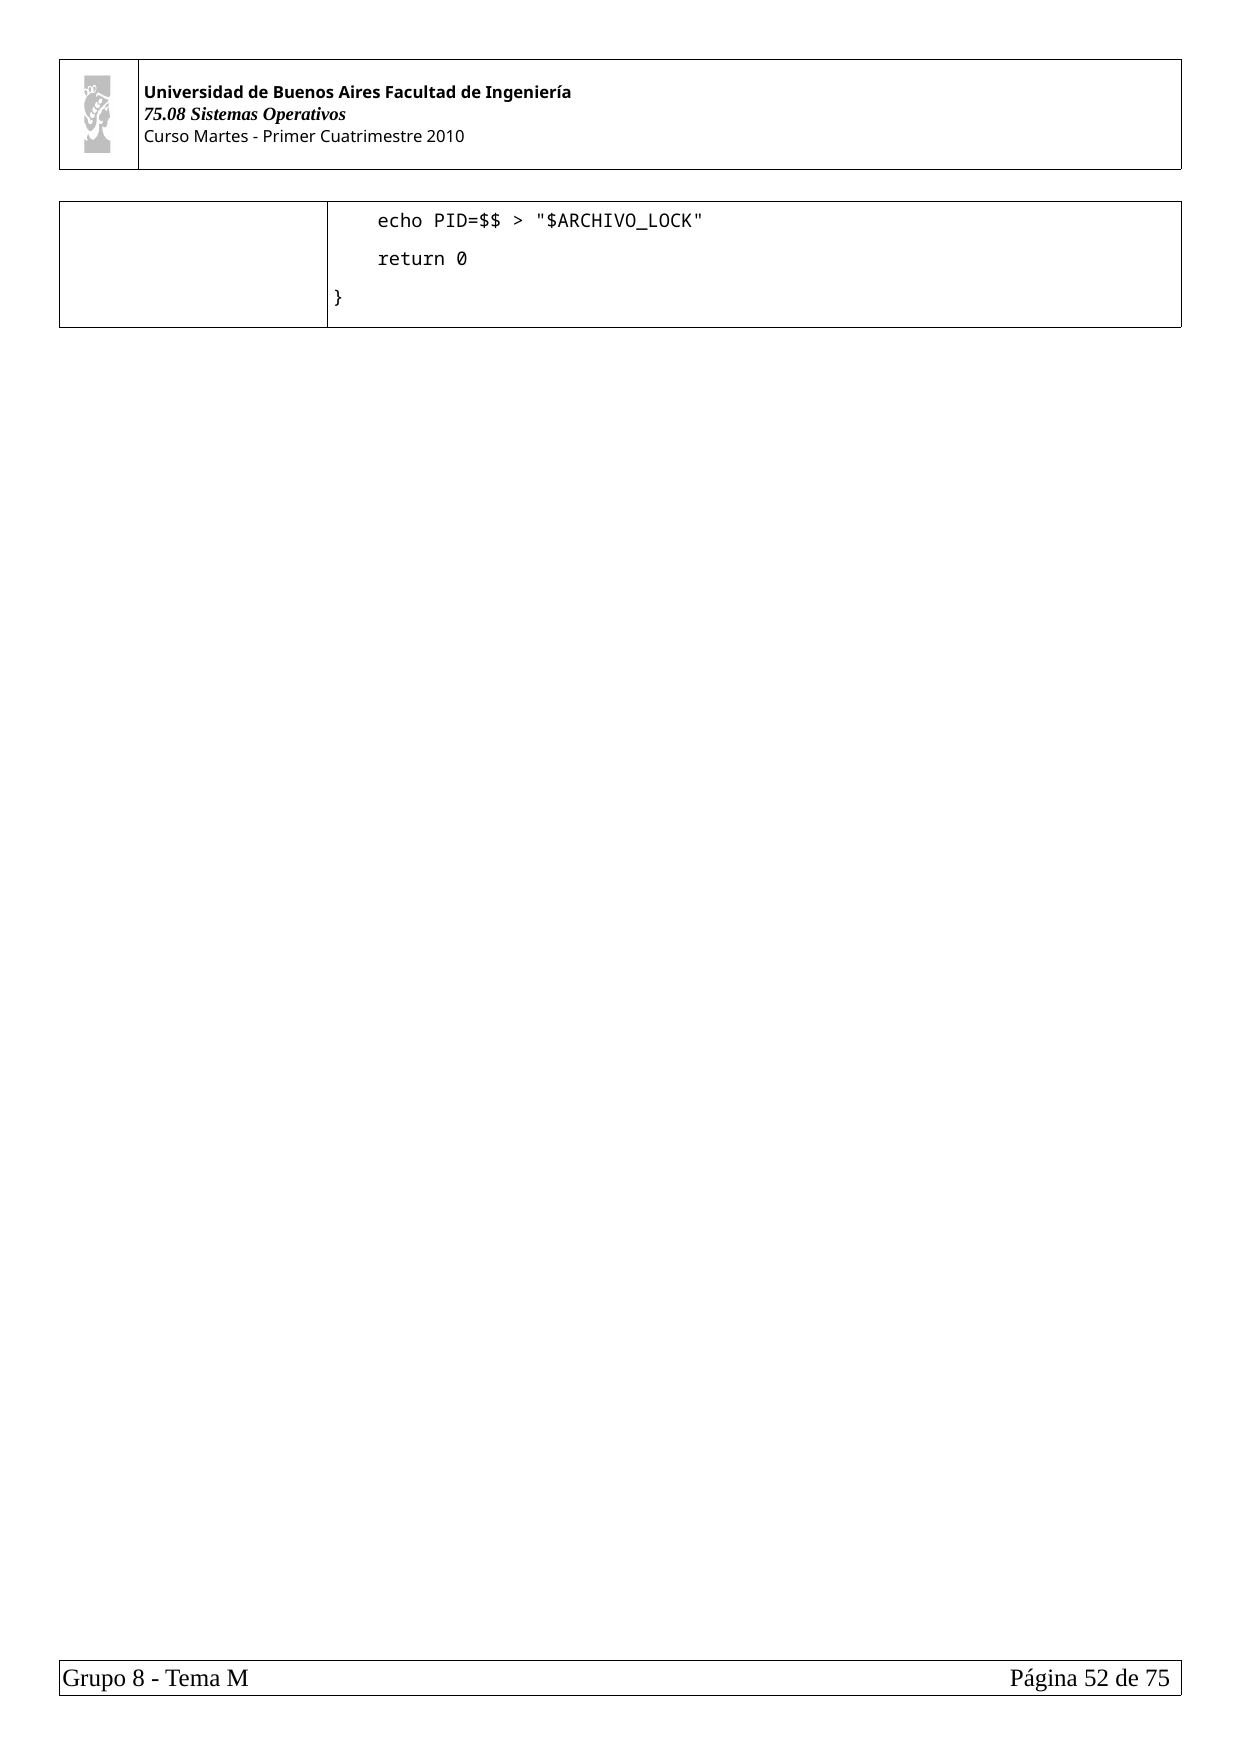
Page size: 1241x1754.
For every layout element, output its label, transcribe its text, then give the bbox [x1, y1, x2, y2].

table_cell echo PID=$$ > "$ARCHIVO_LOCK" return 0 } [328, 202, 1181, 327]
table_cell [60, 202, 327, 327]
picture [83, 73, 114, 155]
